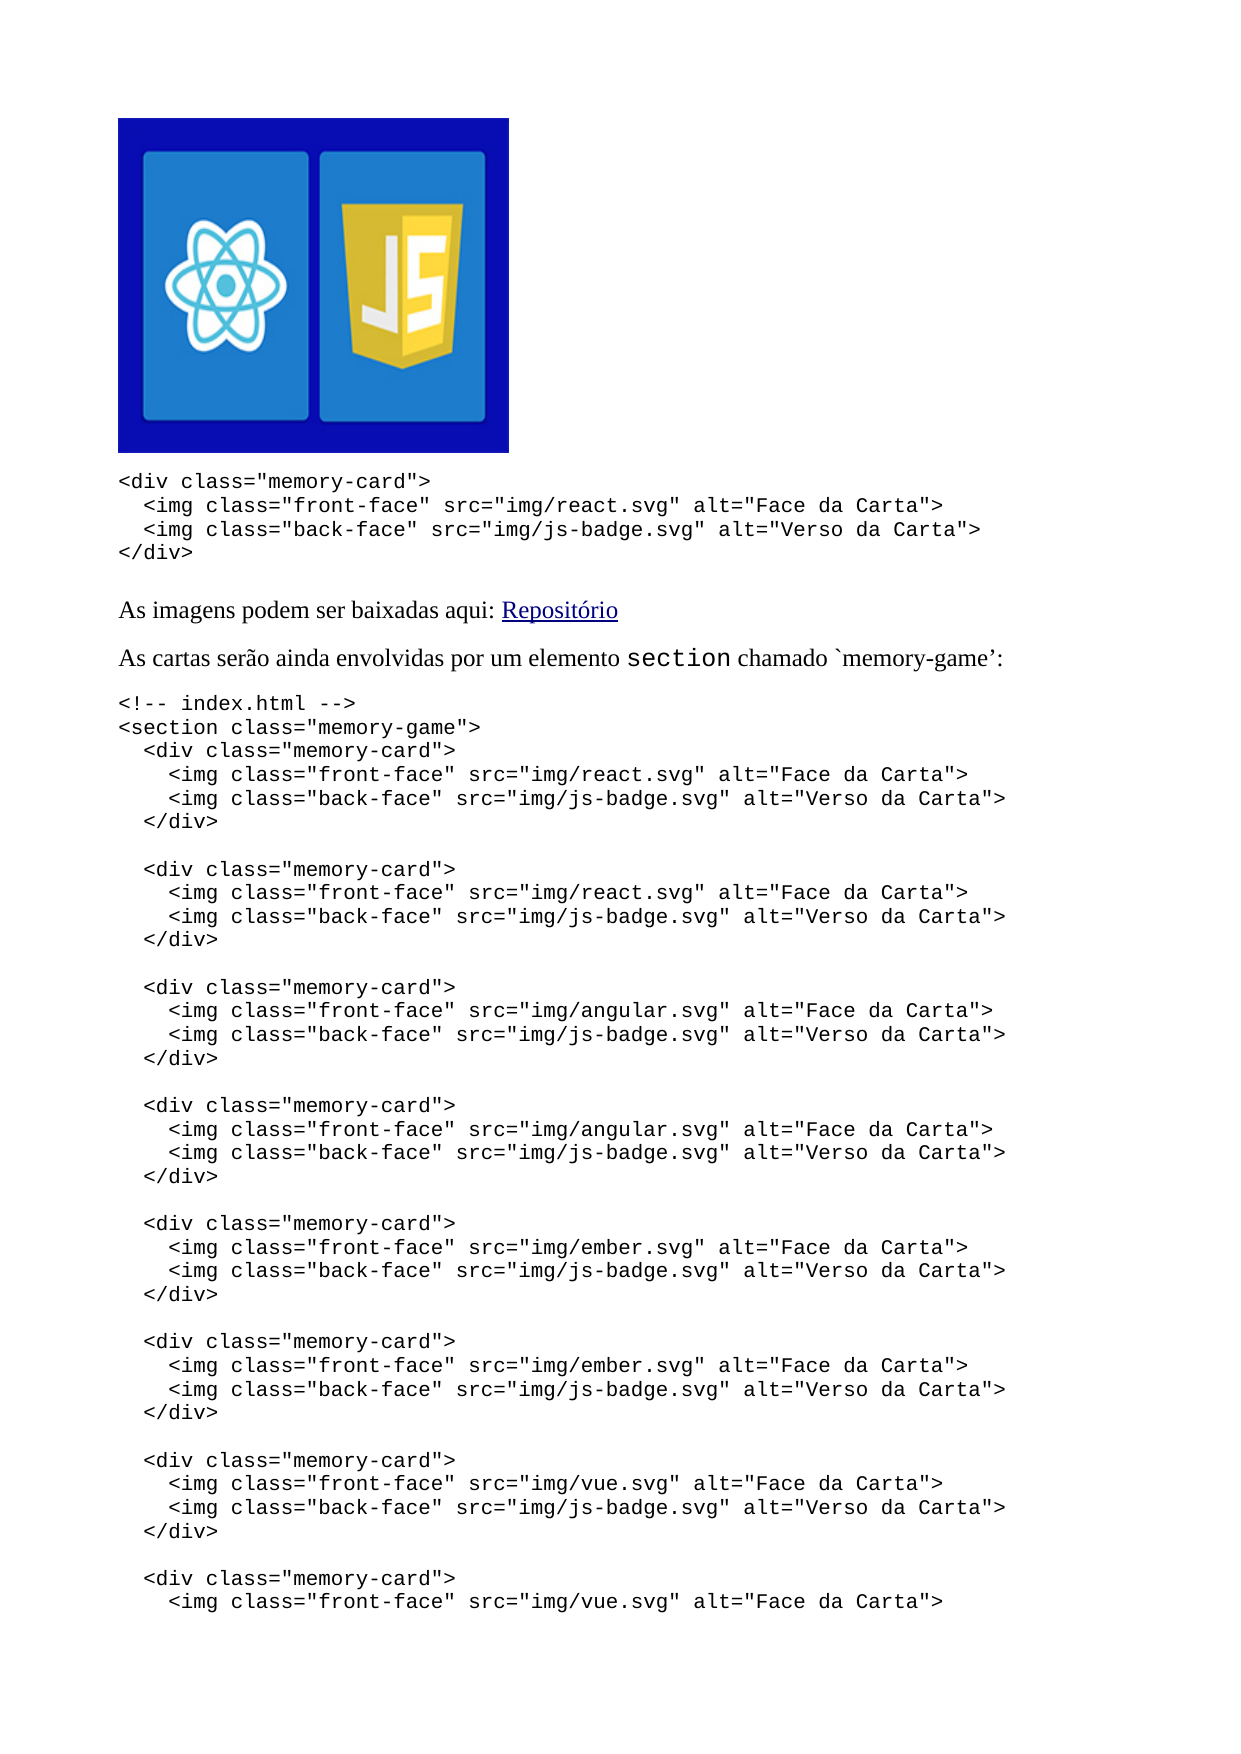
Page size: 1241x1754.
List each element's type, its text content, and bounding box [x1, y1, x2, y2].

text As imagens podem ser baixadas aqui: Repositório [118, 595, 1122, 624]
text <div class="memory-card"> [118, 471, 1122, 495]
text <div class="memory-card"> [118, 977, 1122, 1000]
text <img class="front-face" src="img/react.svg" alt="Face da Carta"> [118, 882, 1122, 906]
text <div class="memory-card"> [118, 1568, 1122, 1592]
text </div> [118, 1521, 1122, 1544]
picture [118, 118, 509, 453]
text <img class="front-face" src="img/angular.svg" alt="Face da Carta"> [118, 1119, 1122, 1142]
text <img class="back-face" src="img/js-badge.svg" alt="Verso da Carta"> [118, 1261, 1122, 1284]
text <img class="back-face" src="img/js-badge.svg" alt="Verso da Carta"> [118, 1024, 1122, 1048]
text </div> [118, 929, 1122, 953]
text <section class="memory-game"> [118, 717, 1122, 740]
text </div> [118, 1166, 1122, 1189]
text <div class="memory-card"> [118, 1213, 1122, 1237]
text <div class="memory-card"> [118, 740, 1122, 764]
text <img class="front-face" src="img/ember.svg" alt="Face da Carta"> [118, 1355, 1122, 1379]
text <img class="back-face" src="img/js-badge.svg" alt="Verso da Carta"> [118, 1497, 1122, 1521]
text </div> [118, 811, 1122, 835]
text <img class="back-face" src="img/js-badge.svg" alt="Verso da Carta"> [118, 1379, 1122, 1402]
text <img class="back-face" src="img/js-badge.svg" alt="Verso da Carta"> [118, 519, 1122, 542]
text </div> [118, 1284, 1122, 1308]
text <!-- index.html --> [118, 693, 1122, 717]
text <div class="memory-card"> [118, 1331, 1122, 1355]
text <img class="front-face" src="img/react.svg" alt="Face da Carta"> [118, 495, 1122, 519]
text <div class="memory-card"> [118, 1450, 1122, 1473]
text <img class="back-face" src="img/js-badge.svg" alt="Verso da Carta"> [118, 1142, 1122, 1166]
text </div> [118, 1048, 1122, 1071]
text <img class="front-face" src="img/ember.svg" alt="Face da Carta"> [118, 1237, 1122, 1261]
text <div class="memory-card"> [118, 1095, 1122, 1119]
text <img class="back-face" src="img/js-badge.svg" alt="Verso da Carta"> [118, 906, 1122, 929]
text As cartas serão ainda envolvidas por um elemento section chamado `memory-game’: [118, 643, 1122, 674]
text <div class="memory-card"> [118, 858, 1122, 882]
text </div> [118, 1402, 1122, 1426]
text </div> [118, 542, 1122, 566]
text <img class="front-face" src="img/react.svg" alt="Face da Carta"> [118, 764, 1122, 788]
text <img class="front-face" src="img/vue.svg" alt="Face da Carta"> [118, 1473, 1122, 1497]
text <img class="front-face" src="img/angular.svg" alt="Face da Carta"> [118, 1000, 1122, 1024]
text <img class="back-face" src="img/js-badge.svg" alt="Verso da Carta"> [118, 788, 1122, 811]
text <img class="front-face" src="img/vue.svg" alt="Face da Carta"> [118, 1592, 1122, 1615]
